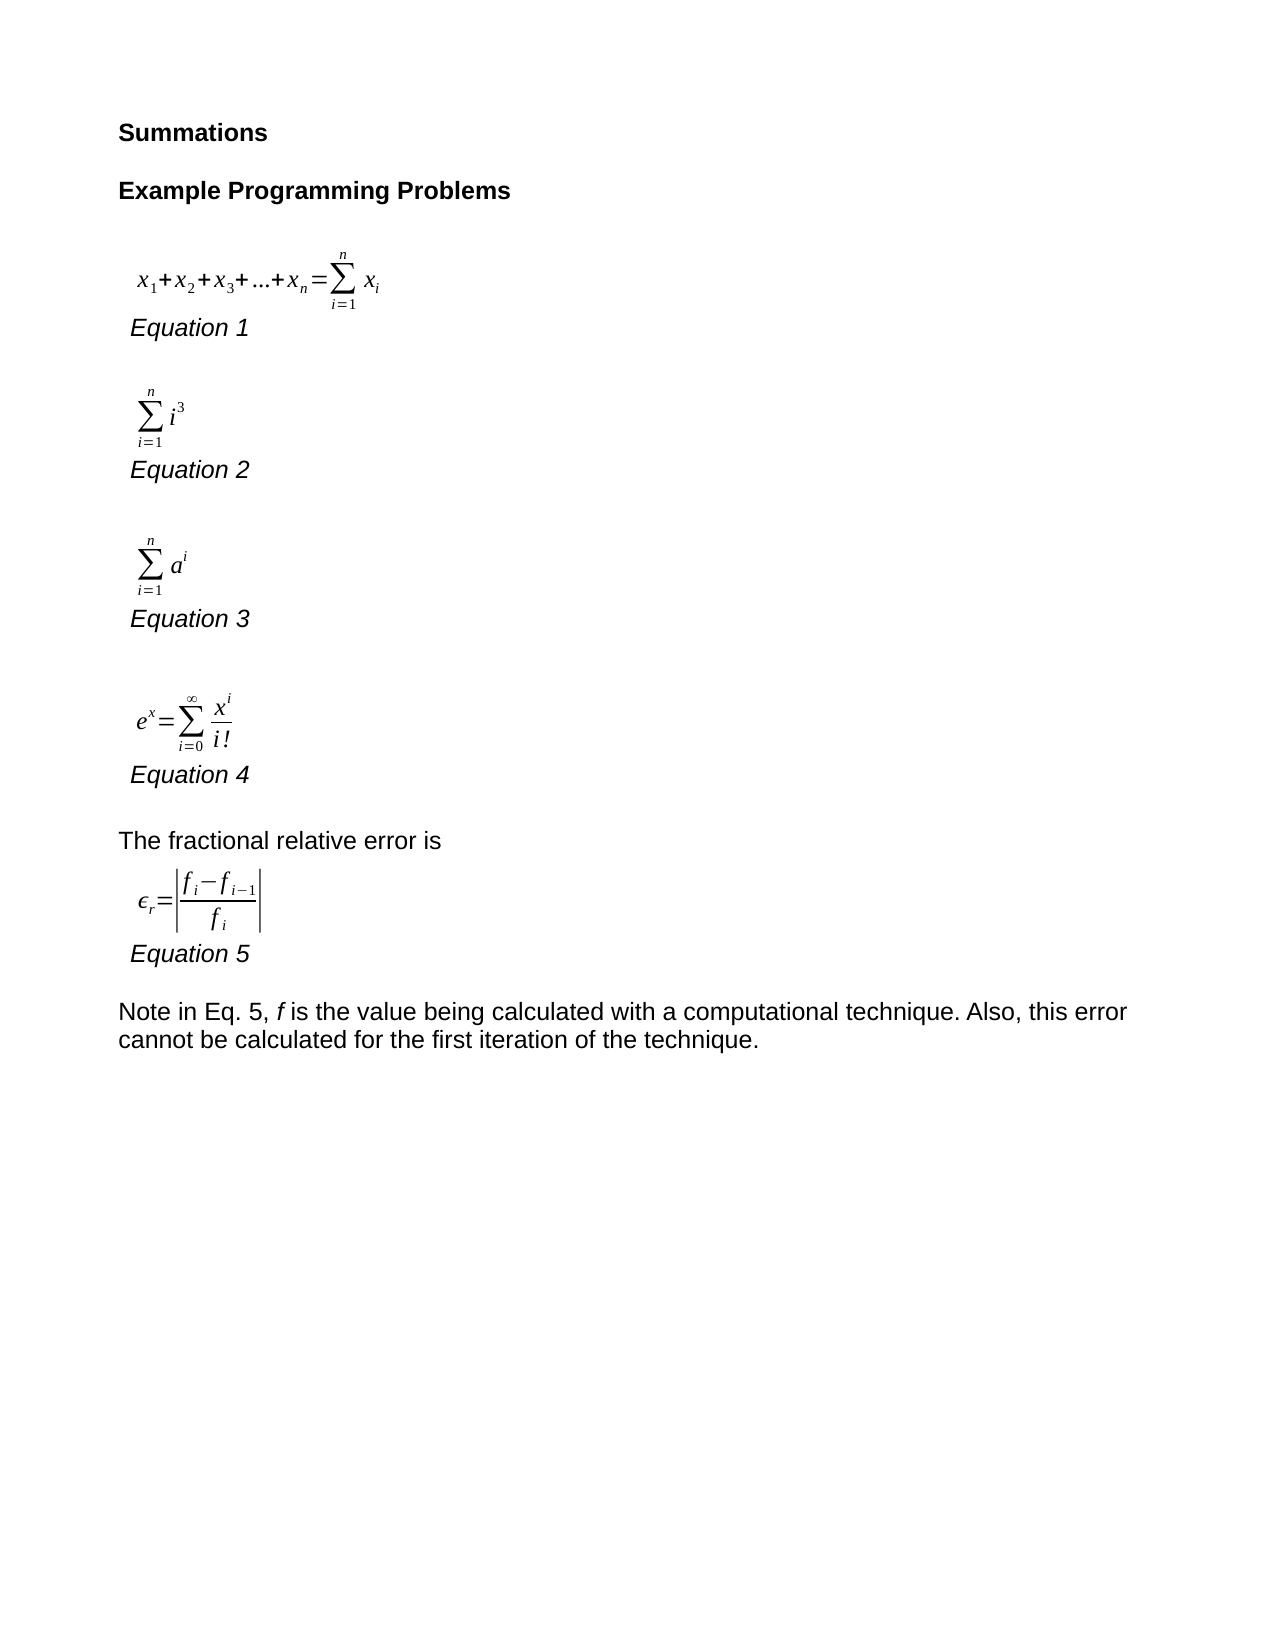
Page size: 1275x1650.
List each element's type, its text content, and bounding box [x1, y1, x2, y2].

text Equation 3 [130, 531, 253, 633]
text Equation 1 [130, 246, 386, 342]
text Summations [118, 118, 1157, 147]
text Example Programming Problems [118, 176, 1157, 204]
text Note in Eq. 5, f is the value being calculated with a computational technique. Also, this error cannot be calculated for the first iteration of the technique. [118, 997, 1157, 1054]
text Equation 4 [130, 689, 260, 789]
text The fractional relative error is [118, 826, 1157, 855]
text Equation 2 [130, 383, 260, 484]
text Equation 5 [130, 867, 271, 968]
